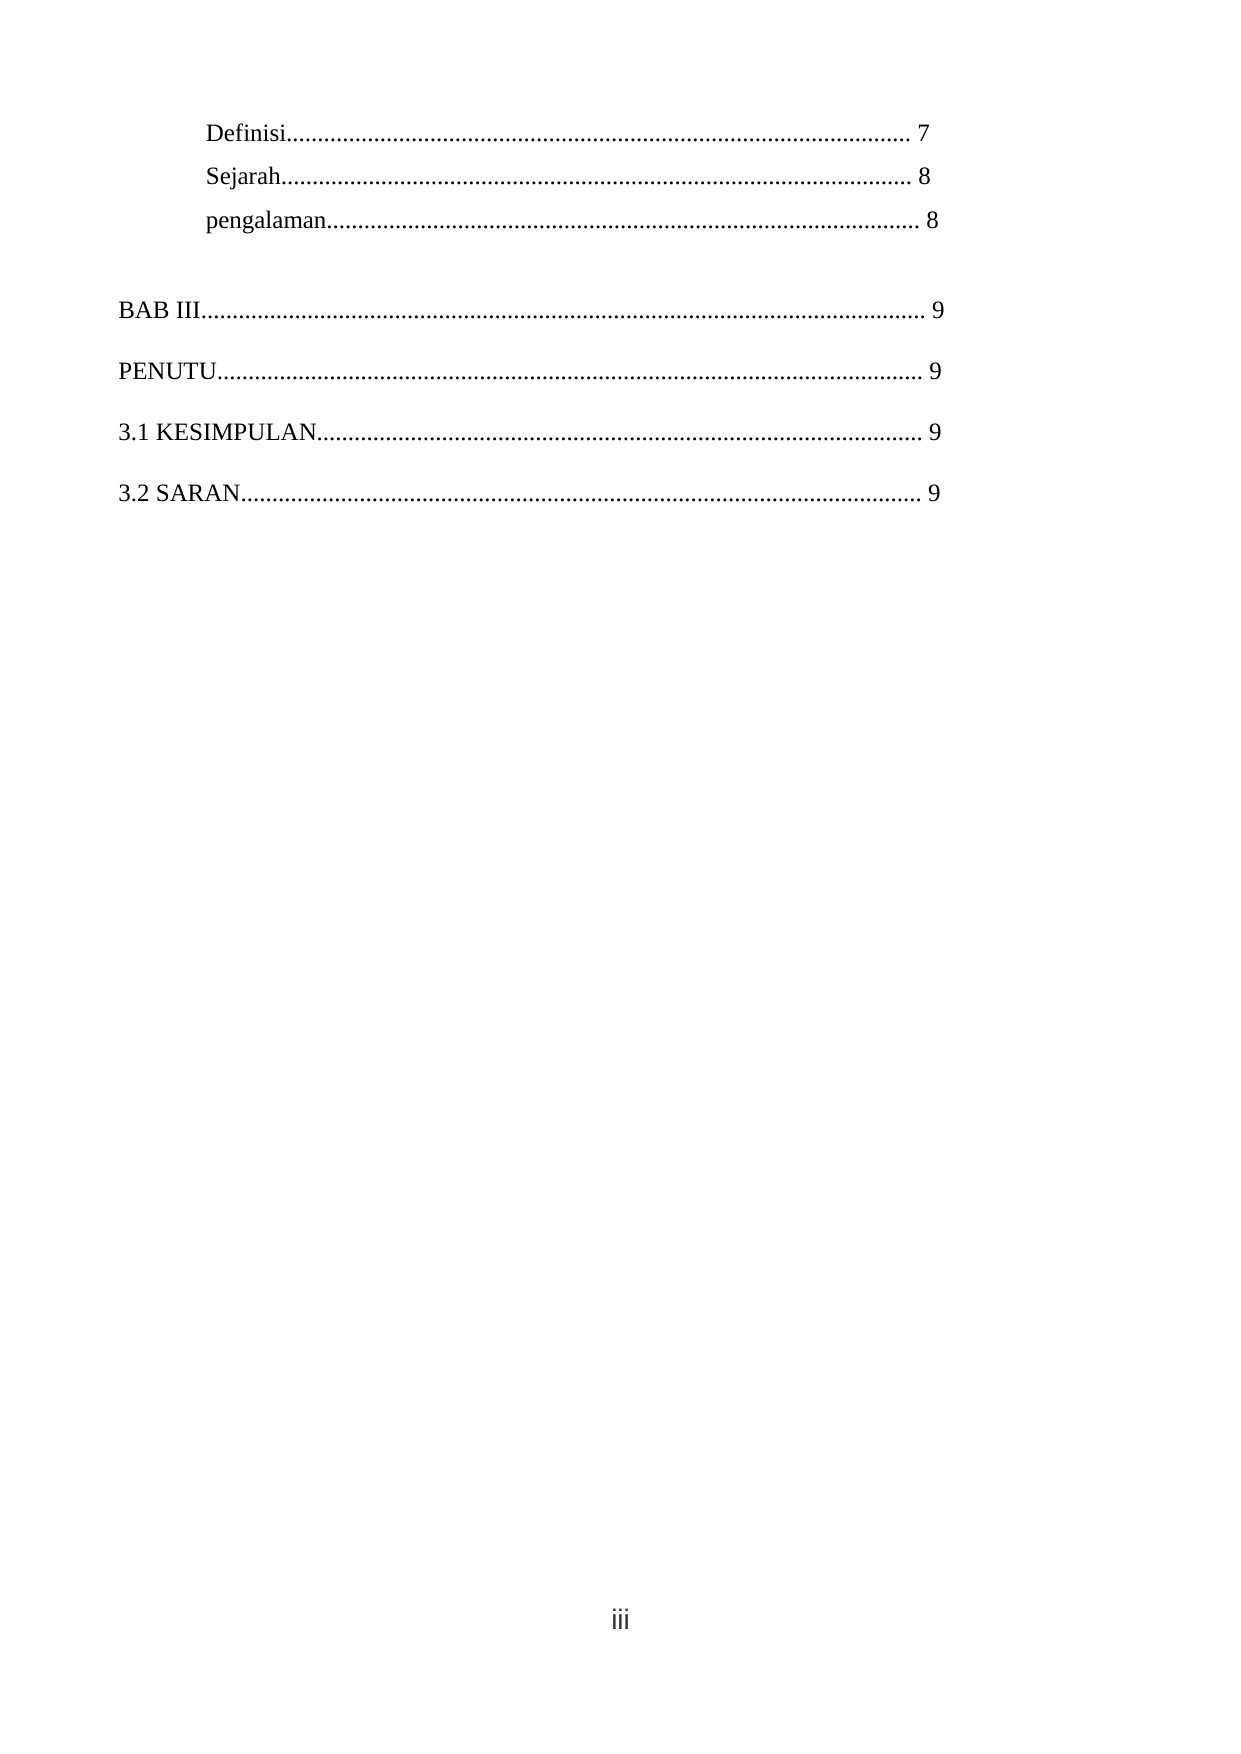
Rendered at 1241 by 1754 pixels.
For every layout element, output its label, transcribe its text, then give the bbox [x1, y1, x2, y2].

text 3.2 SARAN............................................................................................................. 9 [118, 478, 1122, 507]
text Sejarah..................................................................................................... 8 [118, 161, 1122, 190]
text pengalaman............................................................................................... 8 [118, 205, 1122, 233]
text PENUTU................................................................................................................. 9 [118, 356, 1122, 385]
text BAB III.................................................................................................................... 9 [118, 295, 1122, 324]
text Definisi.................................................................................................... 7 [118, 118, 1122, 147]
text 3.1 KESIMPULAN................................................................................................. 9 [118, 417, 1122, 446]
